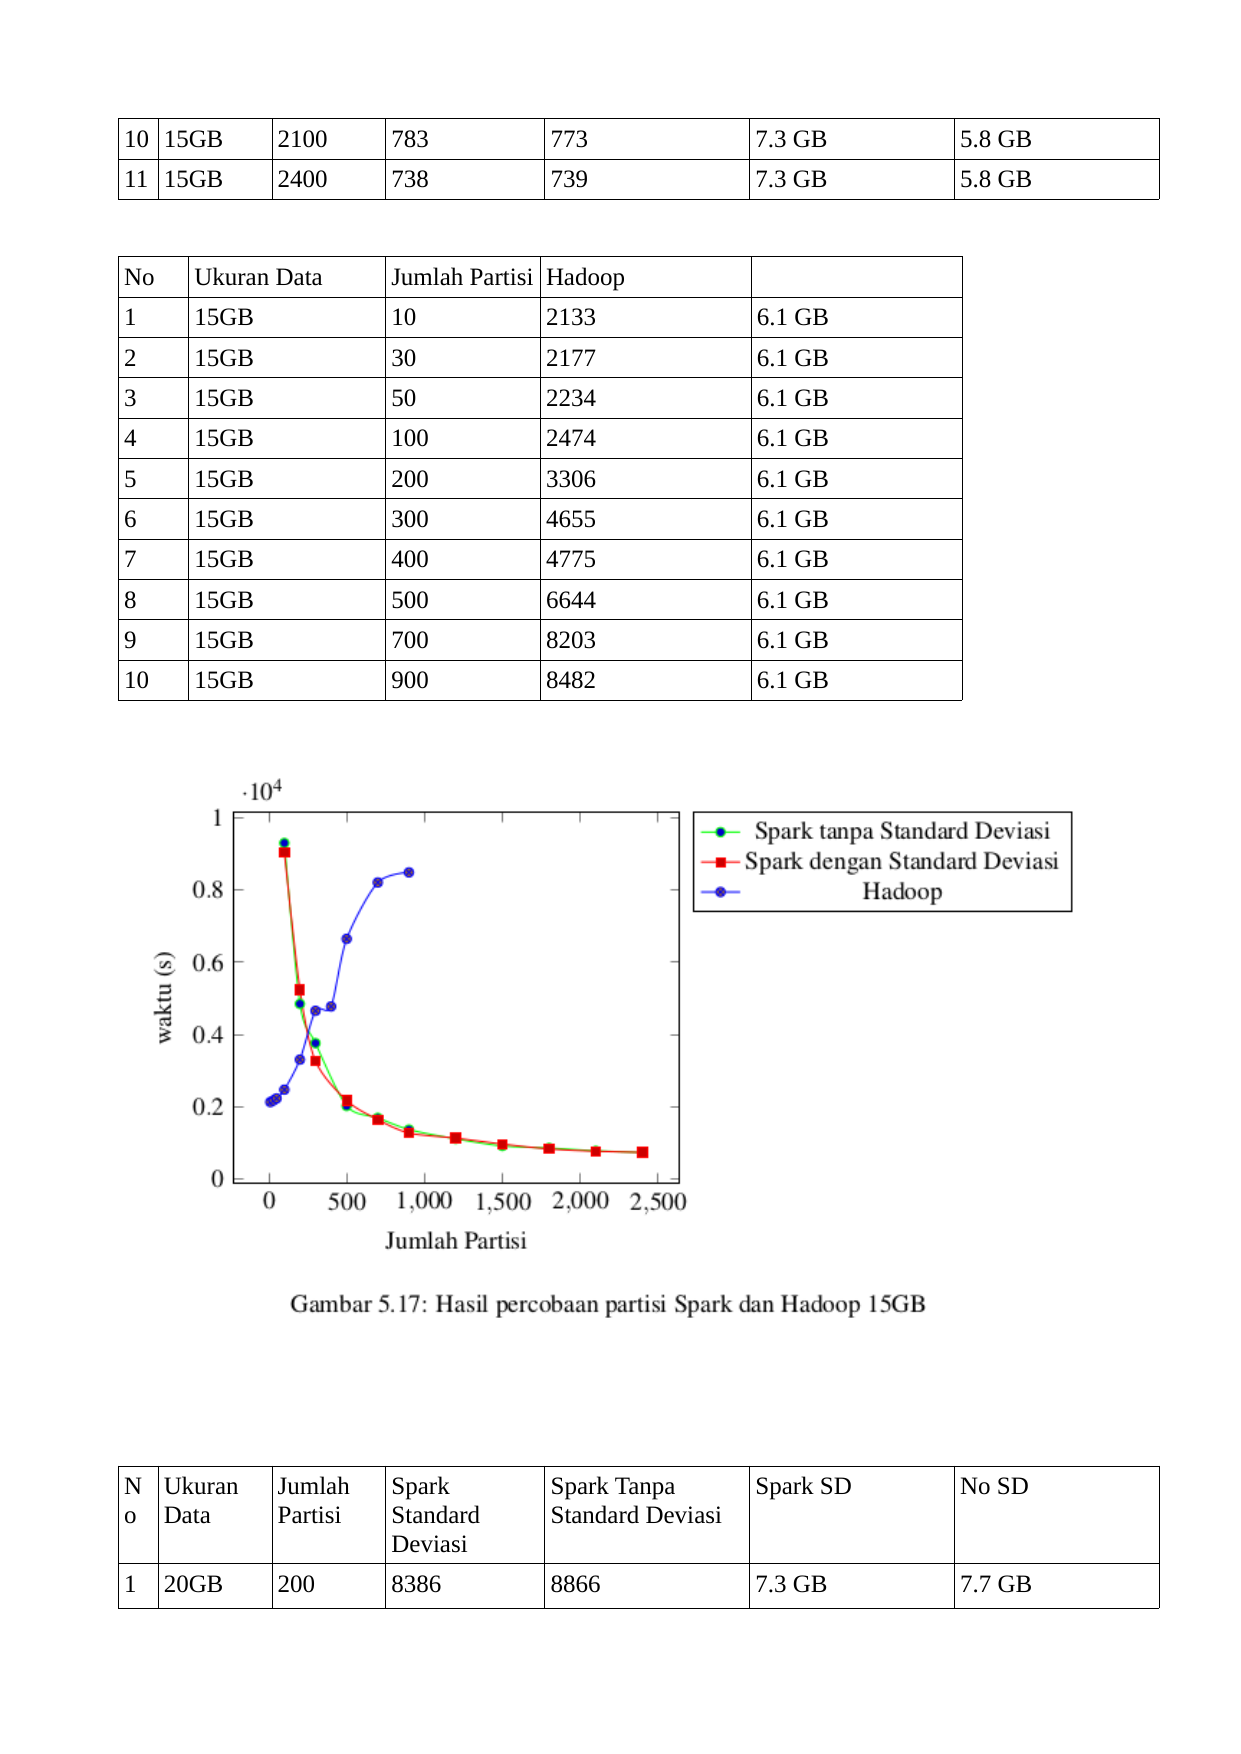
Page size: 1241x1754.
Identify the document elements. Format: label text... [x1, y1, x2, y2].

table_header Spark Tanpa Standard Deviasi [545, 1467, 749, 1563]
table_cell 20GB [159, 1564, 272, 1607]
table_cell 6.1 GB [752, 338, 962, 377]
table_cell 6.1 GB [752, 378, 962, 418]
table_cell 7.3 GB [750, 1564, 954, 1607]
table_cell 15GB [189, 620, 385, 659]
table_cell 2 [119, 338, 188, 377]
table_cell 7 [119, 540, 188, 579]
table_cell 5.8 GB [955, 119, 1159, 158]
table_cell 4655 [541, 499, 751, 538]
table_cell 100 [386, 419, 540, 458]
table_cell 15GB [189, 378, 385, 418]
table_cell 2400 [273, 160, 385, 199]
table_cell 500 [386, 580, 540, 619]
table_cell 7.3 GB [750, 160, 954, 199]
table_header No [119, 1467, 158, 1563]
table_header Spark Standard Deviasi [386, 1467, 544, 1563]
table_cell 15GB [159, 119, 272, 158]
table_cell 6.1 GB [752, 419, 962, 458]
table_cell 200 [386, 459, 540, 498]
table_cell 15GB [189, 540, 385, 579]
table_cell 6.1 GB [752, 459, 962, 498]
table_cell 6.1 GB [752, 620, 962, 659]
table_cell 2133 [541, 298, 751, 337]
table_cell 1 [119, 1564, 158, 1607]
table_header [752, 257, 962, 297]
table_cell 9 [119, 620, 188, 659]
table_cell 8482 [541, 661, 751, 700]
table_cell 15GB [189, 298, 385, 337]
table_cell 2474 [541, 419, 751, 458]
table_cell 11 [119, 160, 158, 199]
table_cell 6.1 GB [752, 499, 962, 538]
table_cell 10 [386, 298, 540, 337]
table_cell 6.1 GB [752, 298, 962, 337]
table_cell 738 [386, 160, 544, 199]
table_cell 15GB [189, 459, 385, 498]
table_cell 5 [119, 459, 188, 498]
table_header Spark SD [750, 1467, 954, 1563]
table_cell 15GB [189, 419, 385, 458]
table_cell 10 [119, 661, 188, 700]
table_cell 15GB [189, 661, 385, 700]
table_header No SD [955, 1467, 1159, 1563]
table_cell 15GB [189, 338, 385, 377]
table_cell 739 [545, 160, 749, 199]
table_header Ukuran Data [159, 1467, 272, 1563]
table_cell 5.8 GB [955, 160, 1159, 199]
table_cell 3 [119, 378, 188, 418]
table_cell 8203 [541, 620, 751, 659]
picture [118, 757, 1123, 1351]
table_cell 15GB [159, 160, 272, 199]
table_cell 300 [386, 499, 540, 538]
table_cell 900 [386, 661, 540, 700]
table_cell 2234 [541, 378, 751, 418]
table_cell 7.7 GB [955, 1564, 1159, 1607]
table_cell 30 [386, 338, 540, 377]
table_cell 6.1 GB [752, 540, 962, 579]
table_cell 700 [386, 620, 540, 659]
table_cell 50 [386, 378, 540, 418]
table_header Ukuran Data [189, 257, 385, 297]
table_cell 15GB [189, 499, 385, 538]
table_cell 8 [119, 580, 188, 619]
table_cell 7.3 GB [750, 119, 954, 158]
table_cell 2177 [541, 338, 751, 377]
table_cell 10 [119, 119, 158, 158]
table_cell 783 [386, 119, 544, 158]
table_cell 4 [119, 419, 188, 458]
table_cell 3306 [541, 459, 751, 498]
table_cell 6 [119, 499, 188, 538]
table_cell 400 [386, 540, 540, 579]
table_cell 1 [119, 298, 188, 337]
table_header Jumlah Partisi [386, 257, 540, 297]
table_cell 15GB [189, 580, 385, 619]
table_cell 200 [273, 1564, 385, 1607]
table_header No [119, 257, 188, 297]
table_cell 2100 [273, 119, 385, 158]
table_cell 8866 [545, 1564, 749, 1607]
table_cell 4775 [541, 540, 751, 579]
table_cell 773 [545, 119, 749, 158]
table_cell 6644 [541, 580, 751, 619]
table_header Hadoop [541, 257, 751, 297]
table_cell 8386 [386, 1564, 544, 1607]
table_cell 6.1 GB [752, 580, 962, 619]
table_header Jumlah Partisi [273, 1467, 385, 1563]
table_cell 6.1 GB [752, 661, 962, 700]
